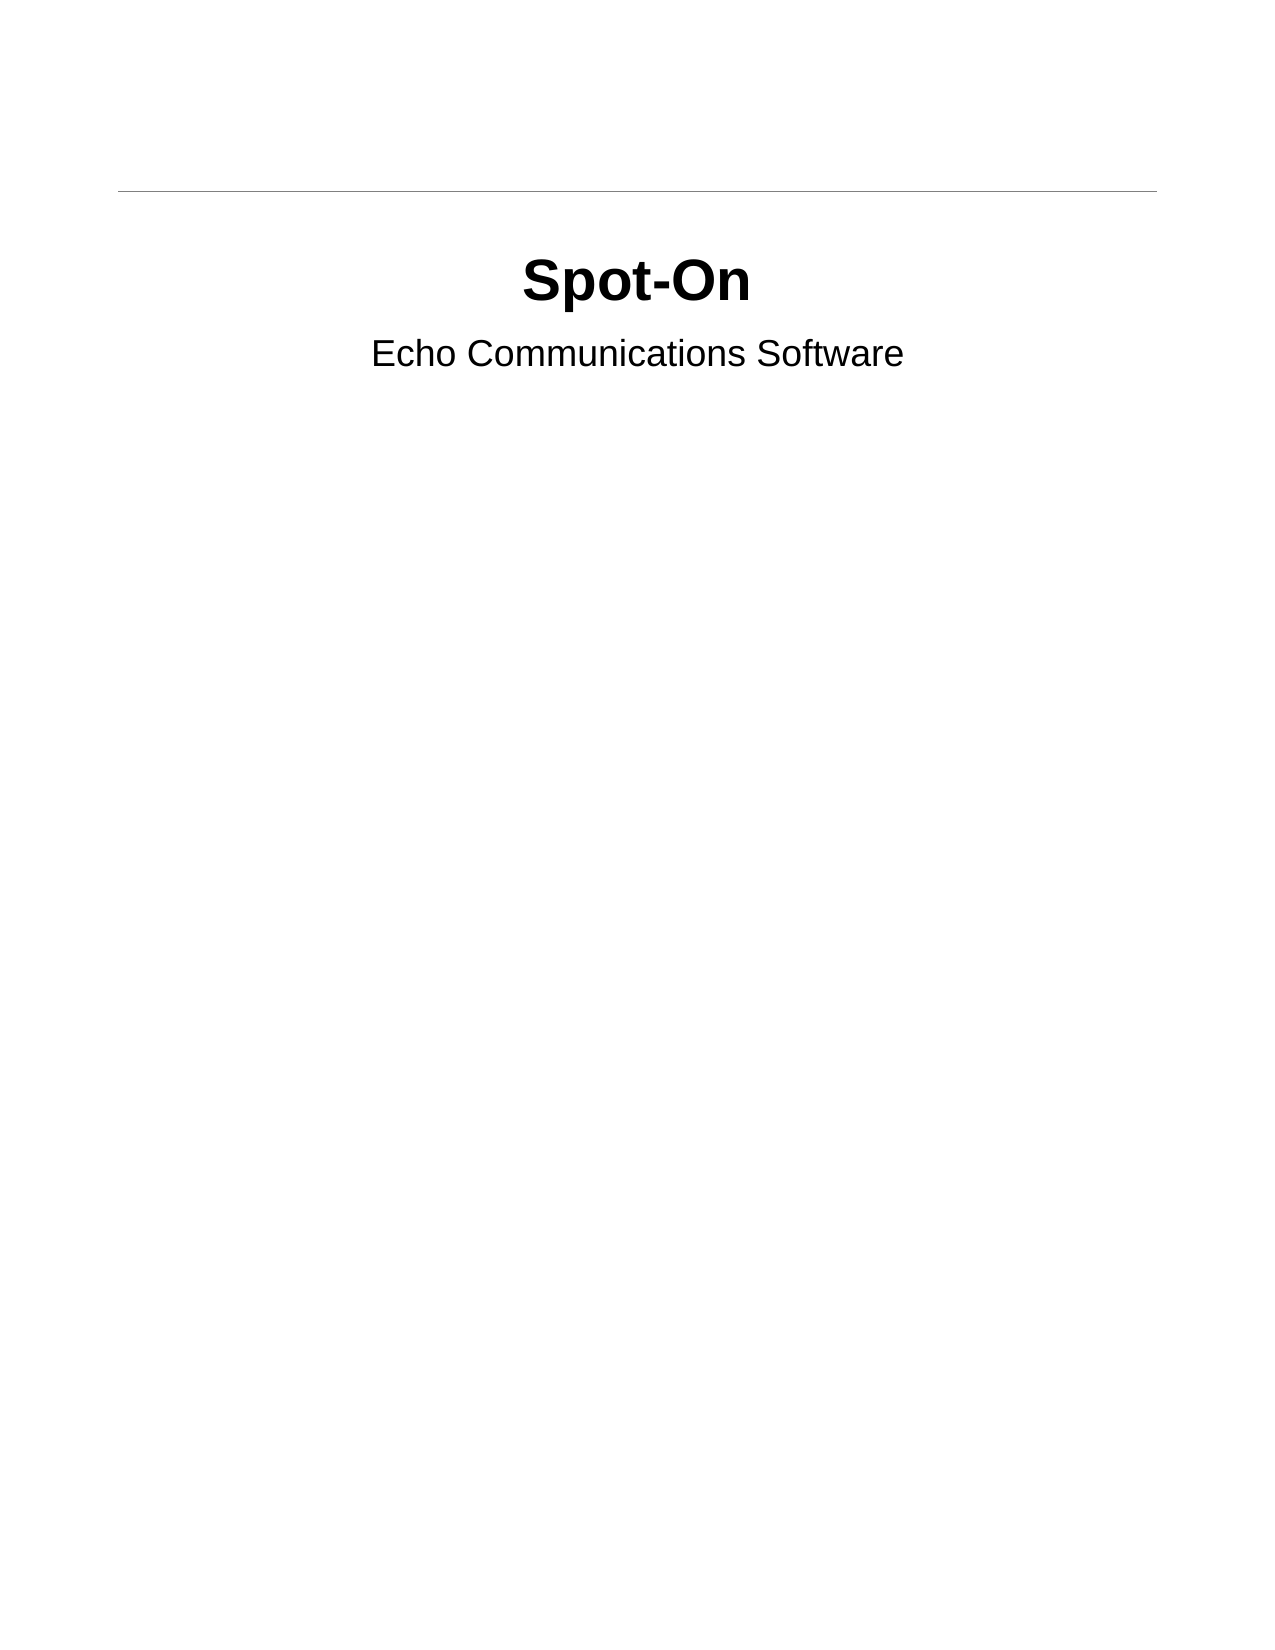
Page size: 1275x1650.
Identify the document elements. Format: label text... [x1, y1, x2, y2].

title Spot-On [118, 246, 1157, 313]
subtitle Echo Communications Software [118, 331, 1157, 374]
